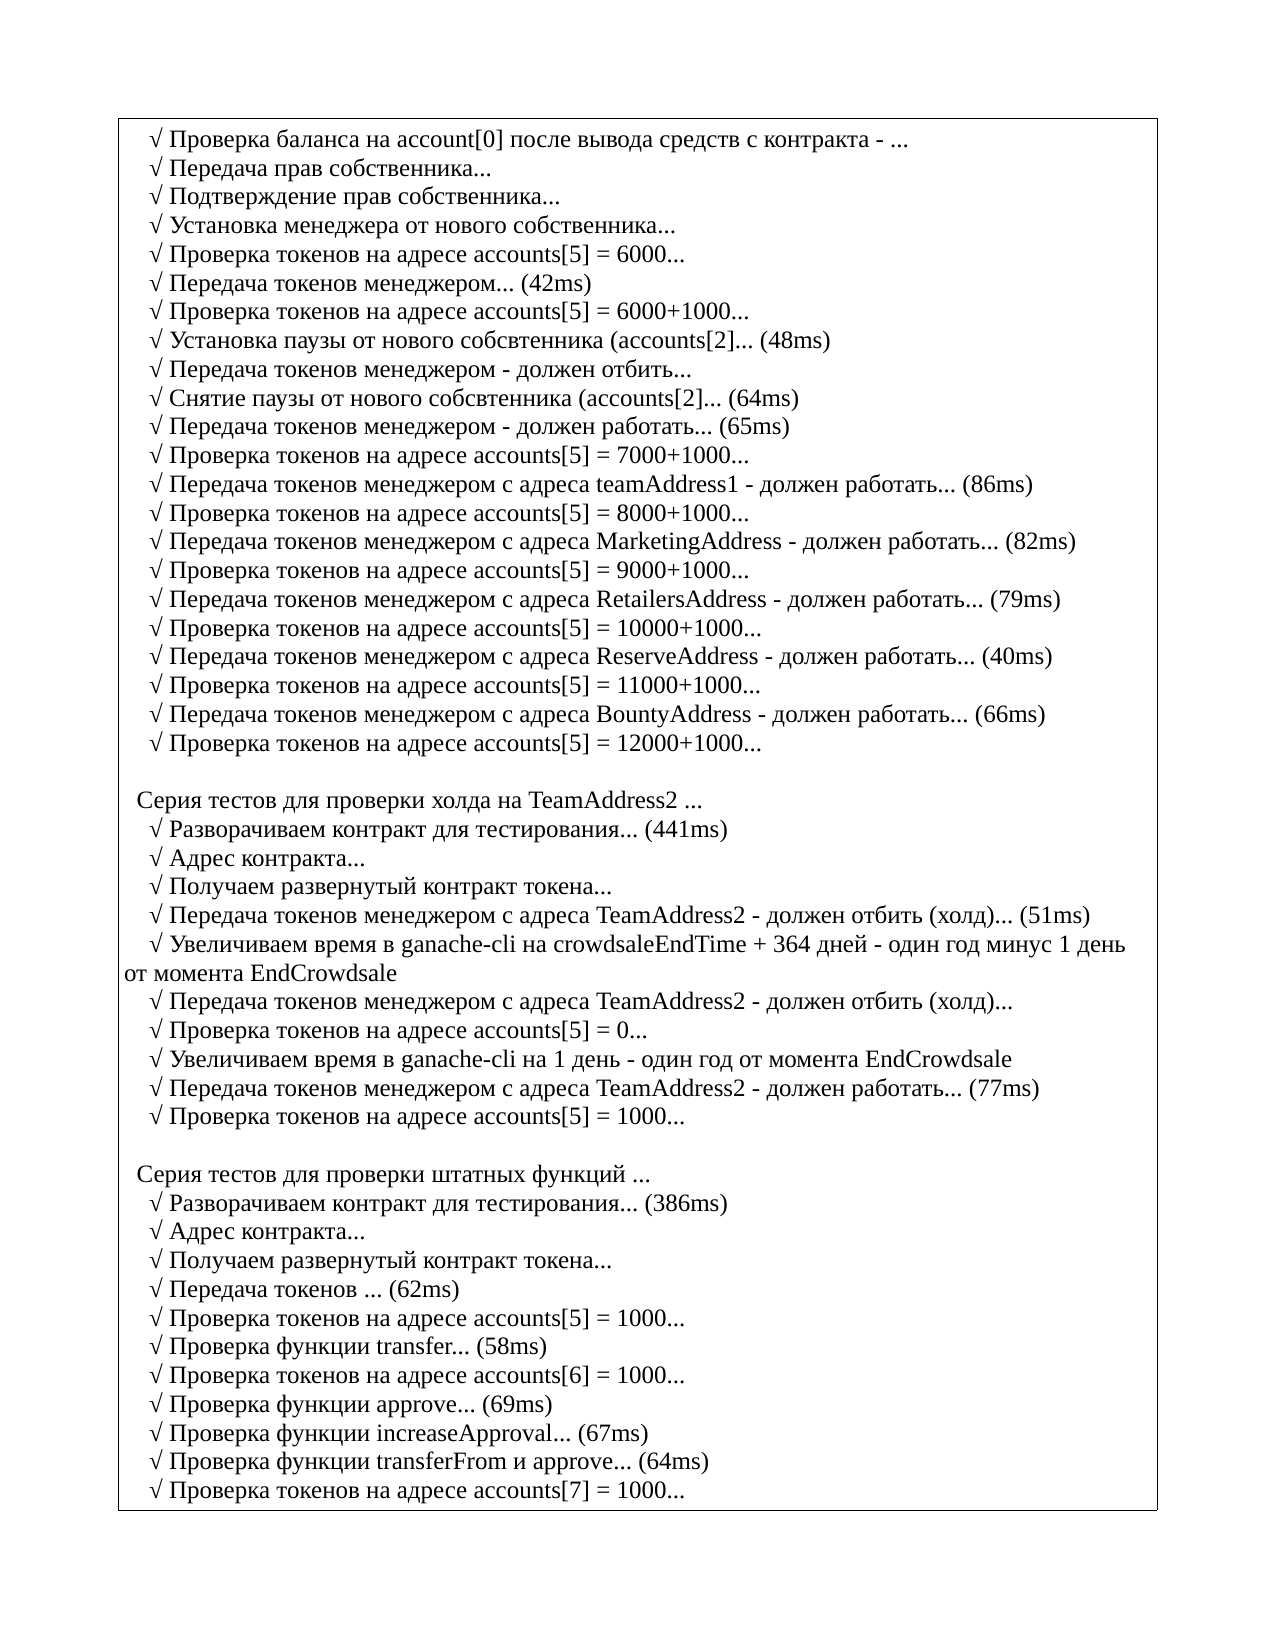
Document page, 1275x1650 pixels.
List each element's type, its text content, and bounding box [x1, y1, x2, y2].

table_header √ Проверка баланса на account[0] после вывода средств с контракта - ... √ Передача прав собственника... √ Подтверждение прав собственника... √ Установка менеджера от нового собственника... √ Проверка токенов на адресе accounts[5] = 6000... √ Передача токенов менеджером... (42ms) √ Проверка токенов на адресе accounts[5] = 6000+1000... √ Установка паузы от нового собсвтенника (accounts[2]... (48ms) √ Передача токенов менеджером - должен отбить... √ Снятие паузы от нового собсвтенника (accounts[2]... (64ms) √ Передача токенов менеджером - должен работать... (65ms) √ Проверка токенов на адресе accounts[5] = 7000+1000... √ Передача токенов менеджером с адреса teamAddress1 - должен работать... (86ms) √ Проверка токенов на адресе accounts[5] = 8000+1000... √ Передача токенов менеджером с адреса MarketingAddress - должен работать... (82ms) √ Проверка токенов на адресе accounts[5] = 9000+1000... √ Передача токенов менеджером с адреса RetailersAddress - должен работать... (79ms) √ Проверка токенов на адресе accounts[5] = 10000+1000... √ Передача токенов менеджером с адреса ReserveAddress - должен работать... (40ms) √ Проверка токенов на адресе accounts[5] = 11000+1000... √ Передача токенов менеджером с адреса BountyAddress - должен работать... (66ms) √ Проверка токенов на адресе accounts[5] = 12000+1000... Серия тестов для проверки холда на TeamAddress2 ... √ Разворачиваем контракт для тестирования... (441ms) √ Адрес контракта... √ Получаем развернутый контракт токена... √ Передача токенов менеджером с адреса TeamAddress2 - должен отбить (холд)... (51ms) √ Увеличиваем время в ganache-cli на crowdsaleEndTime + 364 дней - один год минус 1 день от момента EndCrowdsale √ Передача токенов менеджером с адреса TeamAddress2 - должен отбить (холд)... √ Проверка токенов на адресе accounts[5] = 0... √ Увеличиваем время в ganache-cli на 1 день - один год от момента EndCrowdsale √ Передача токенов менеджером с адреса TeamAddress2 - должен работать... (77ms) √ Проверка токенов на адресе accounts[5] = 1000... Серия тестов для проверки штатных функций ... √ Разворачиваем контракт для тестирования... (386ms) √ Адрес контракта... √ Получаем развернутый контракт токена... √ Передача токенов ... (62ms) √ Проверка токенов на адресе accounts[5] = 1000... √ Проверка функции transfer... (58ms) √ Проверка токенов на адресе accounts[6] = 1000... √ Проверка функции approve... (69ms) √ Проверка функции increaseApproval... (67ms) √ Проверка функции transferFrom и approve... (64ms) √ Проверка токенов на адресе accounts[7] = 1000... [119, 119, 1157, 1510]
